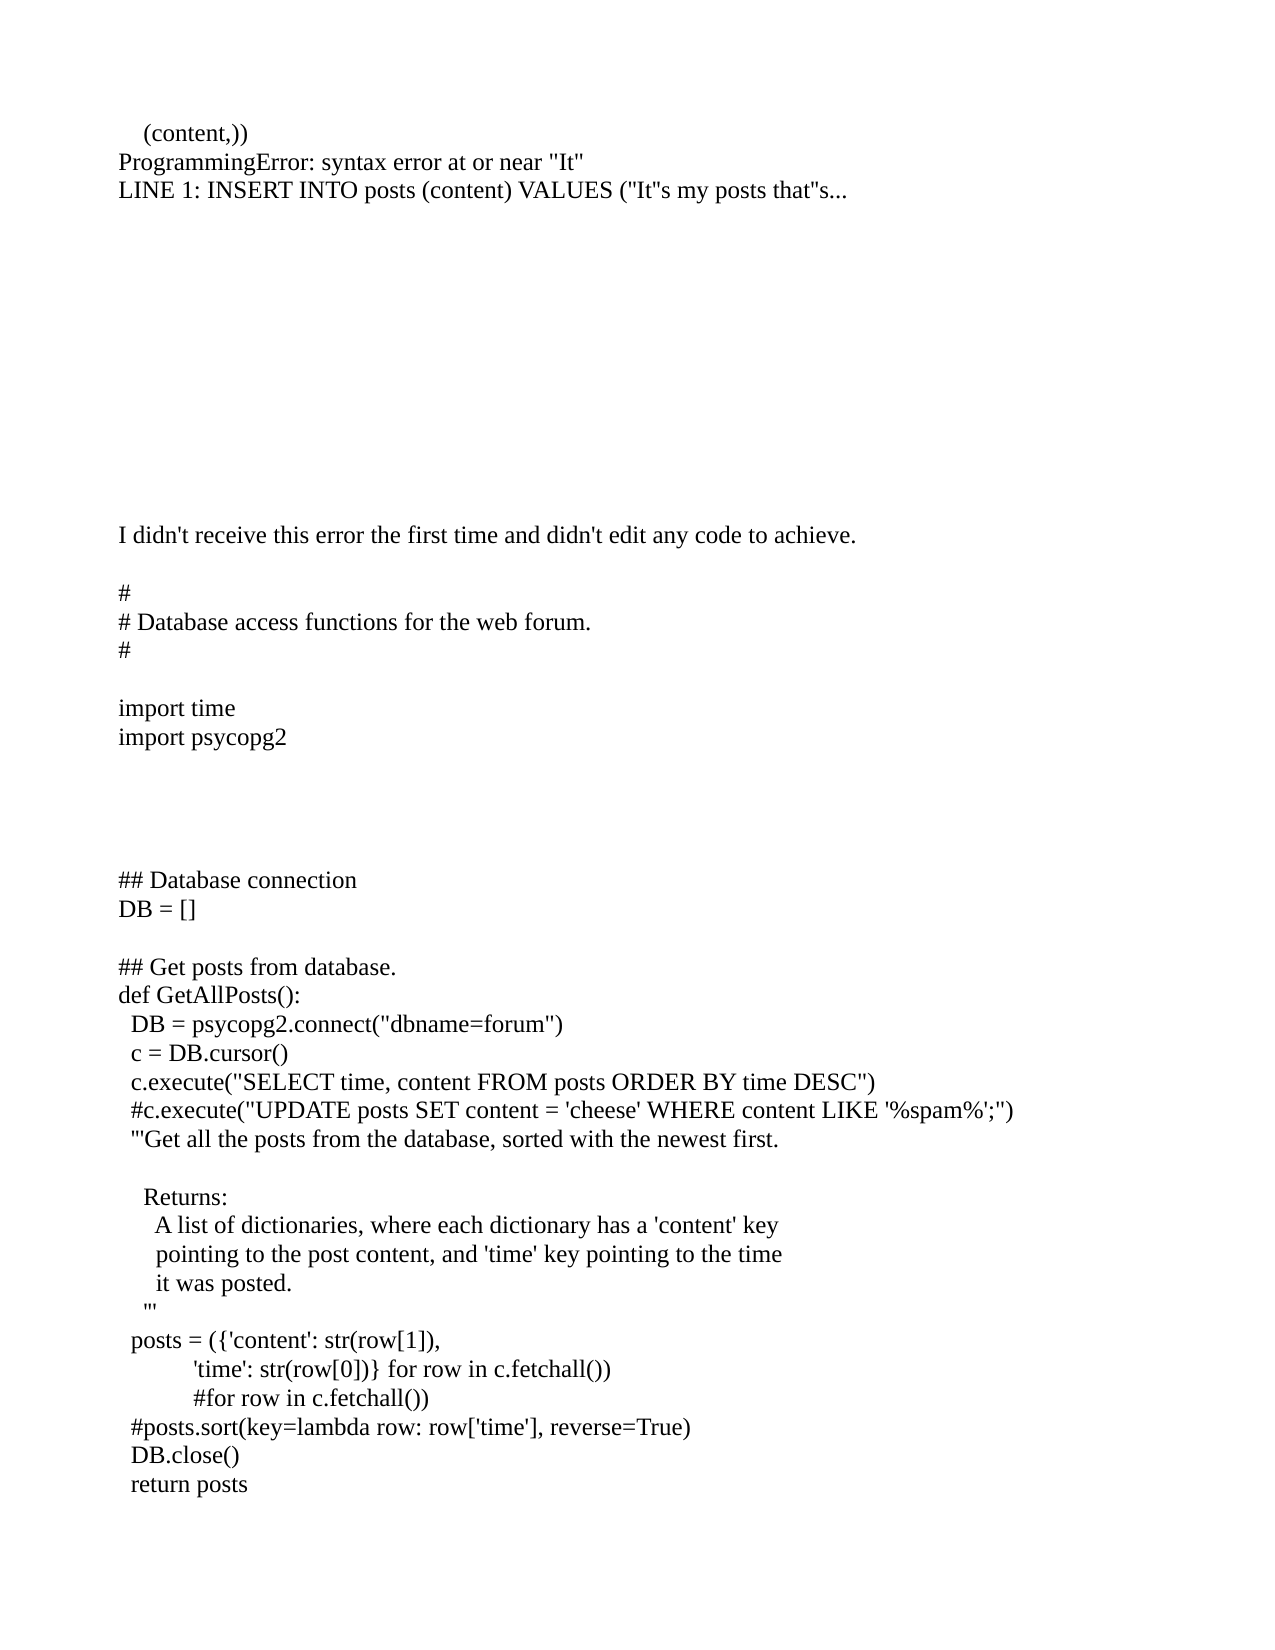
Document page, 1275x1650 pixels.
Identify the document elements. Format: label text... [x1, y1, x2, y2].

text return posts [118, 1469, 1157, 1498]
text DB = psycopg2.connect("dbname=forum") [118, 1009, 1157, 1038]
text I didn't receive this error the first time and didn't edit any code to achieve. [118, 521, 1157, 549]
text LINE 1: INSERT INTO posts (content) VALUES (''It''s my posts that''s... [118, 176, 1157, 204]
text ''' [118, 1297, 1157, 1326]
text import time [118, 693, 1157, 722]
text ## Get posts from database. [118, 952, 1157, 981]
text # [118, 578, 1157, 607]
text import psycopg2 [118, 722, 1157, 751]
text #posts.sort(key=lambda row: row['time'], reverse=True) [118, 1412, 1157, 1441]
text '''Get all the posts from the database, sorted with the newest first. [118, 1124, 1157, 1153]
text Returns: [118, 1182, 1157, 1211]
text #c.execute("UPDATE posts SET content = 'cheese' WHERE content LIKE '%spam%';") [118, 1096, 1157, 1124]
text ## Database connection [118, 866, 1157, 894]
text DB.close() [118, 1441, 1157, 1469]
text DB = [] [118, 894, 1157, 923]
text posts = ({'content': str(row[1]), [118, 1326, 1157, 1354]
text pointing to the post content, and 'time' key pointing to the time [118, 1239, 1157, 1268]
text it was posted. [118, 1268, 1157, 1297]
text # [118, 636, 1157, 664]
text A list of dictionaries, where each dictionary has a 'content' key [118, 1211, 1157, 1239]
text c.execute("SELECT time, content FROM posts ORDER BY time DESC") [118, 1067, 1157, 1096]
text (content,)) [118, 118, 1157, 147]
text 'time': str(row[0])} for row in c.fetchall()) [118, 1354, 1157, 1383]
text c = DB.cursor() [118, 1038, 1157, 1067]
text #for row in c.fetchall()) [118, 1383, 1157, 1412]
text ProgrammingError: syntax error at or near "It" [118, 147, 1157, 176]
text # Database access functions for the web forum. [118, 607, 1157, 636]
text def GetAllPosts(): [118, 981, 1157, 1009]
